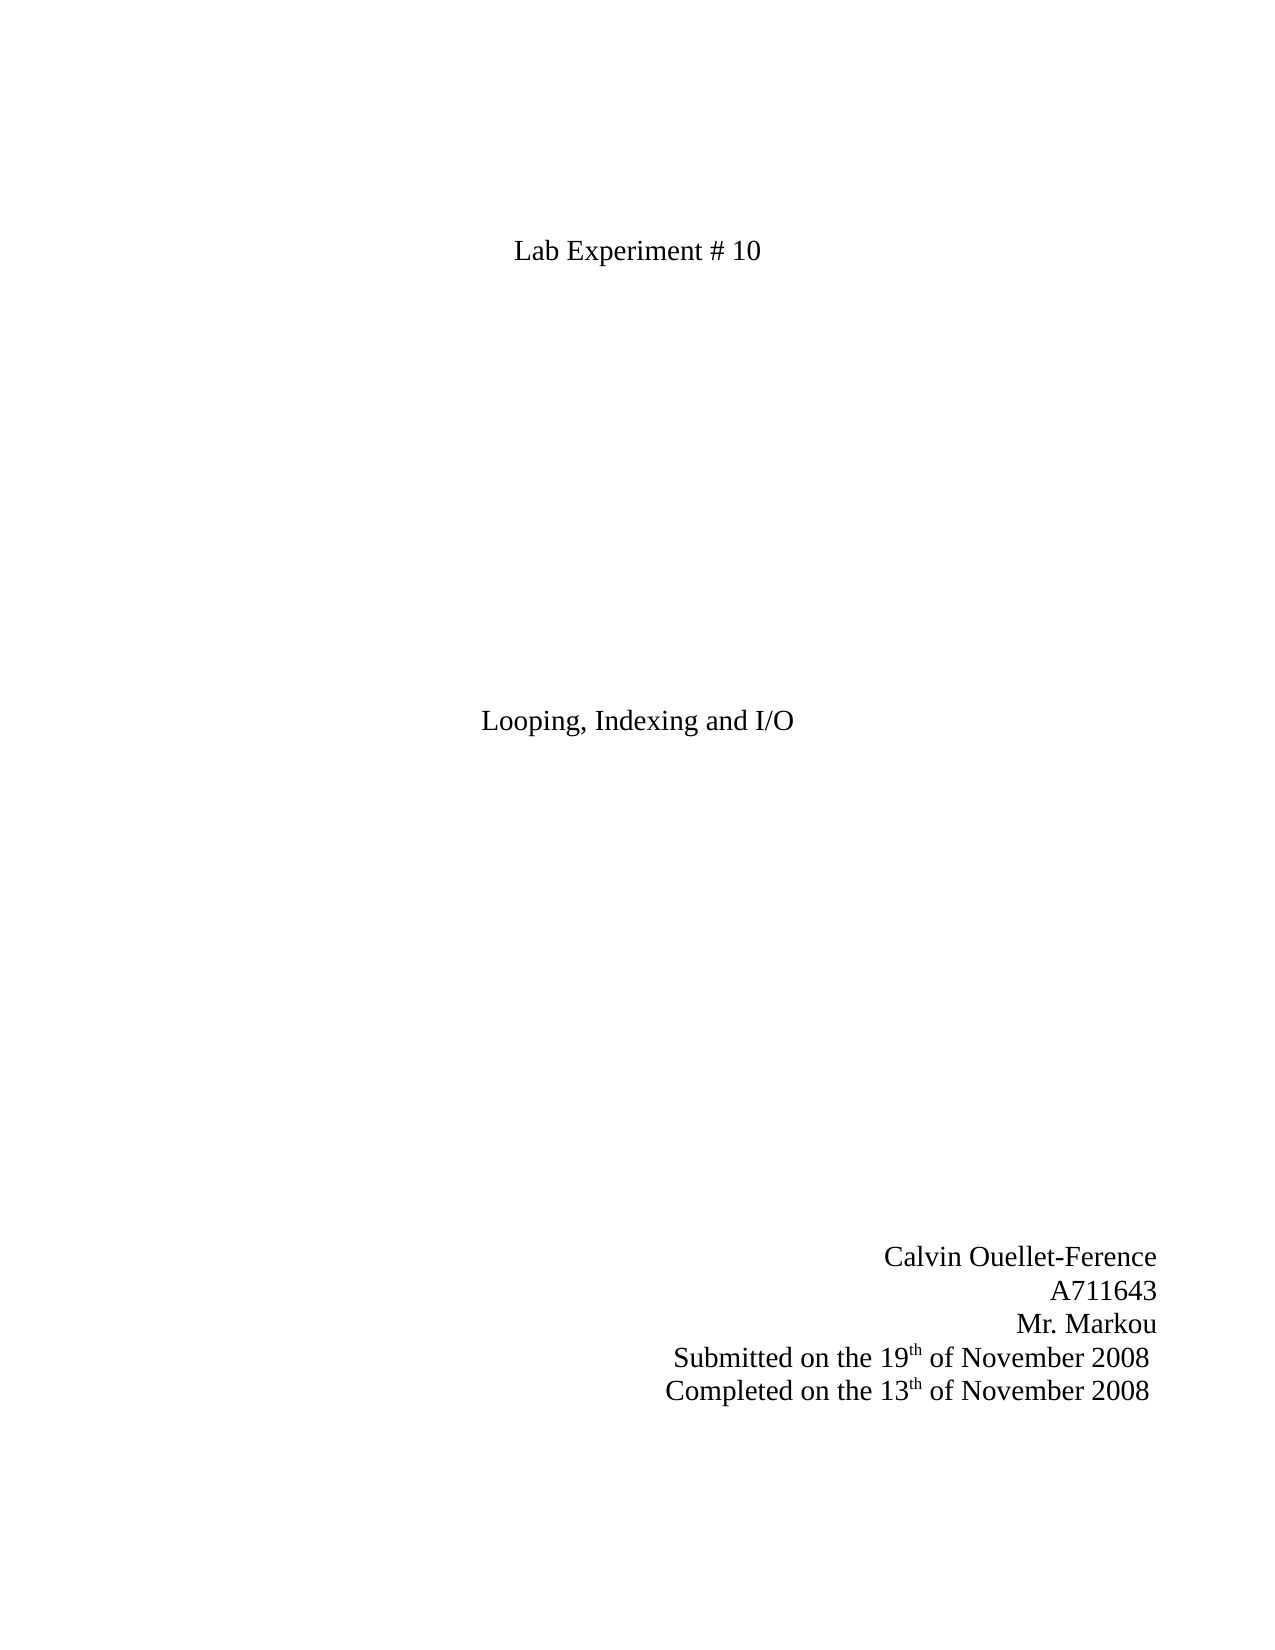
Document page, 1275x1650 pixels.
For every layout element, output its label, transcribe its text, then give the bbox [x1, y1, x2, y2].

text Looping, Indexing and I/O [118, 703, 1157, 736]
text Lab Experiment # 10 [118, 233, 1157, 267]
text Submitted on the 19th of November 2008 [118, 1340, 1157, 1373]
text A711643 [118, 1273, 1157, 1306]
text Mr. Markou [118, 1306, 1157, 1340]
text Completed on the 13th of November 2008 [118, 1373, 1157, 1407]
text Calvin Ouellet-Ference [118, 1239, 1157, 1273]
